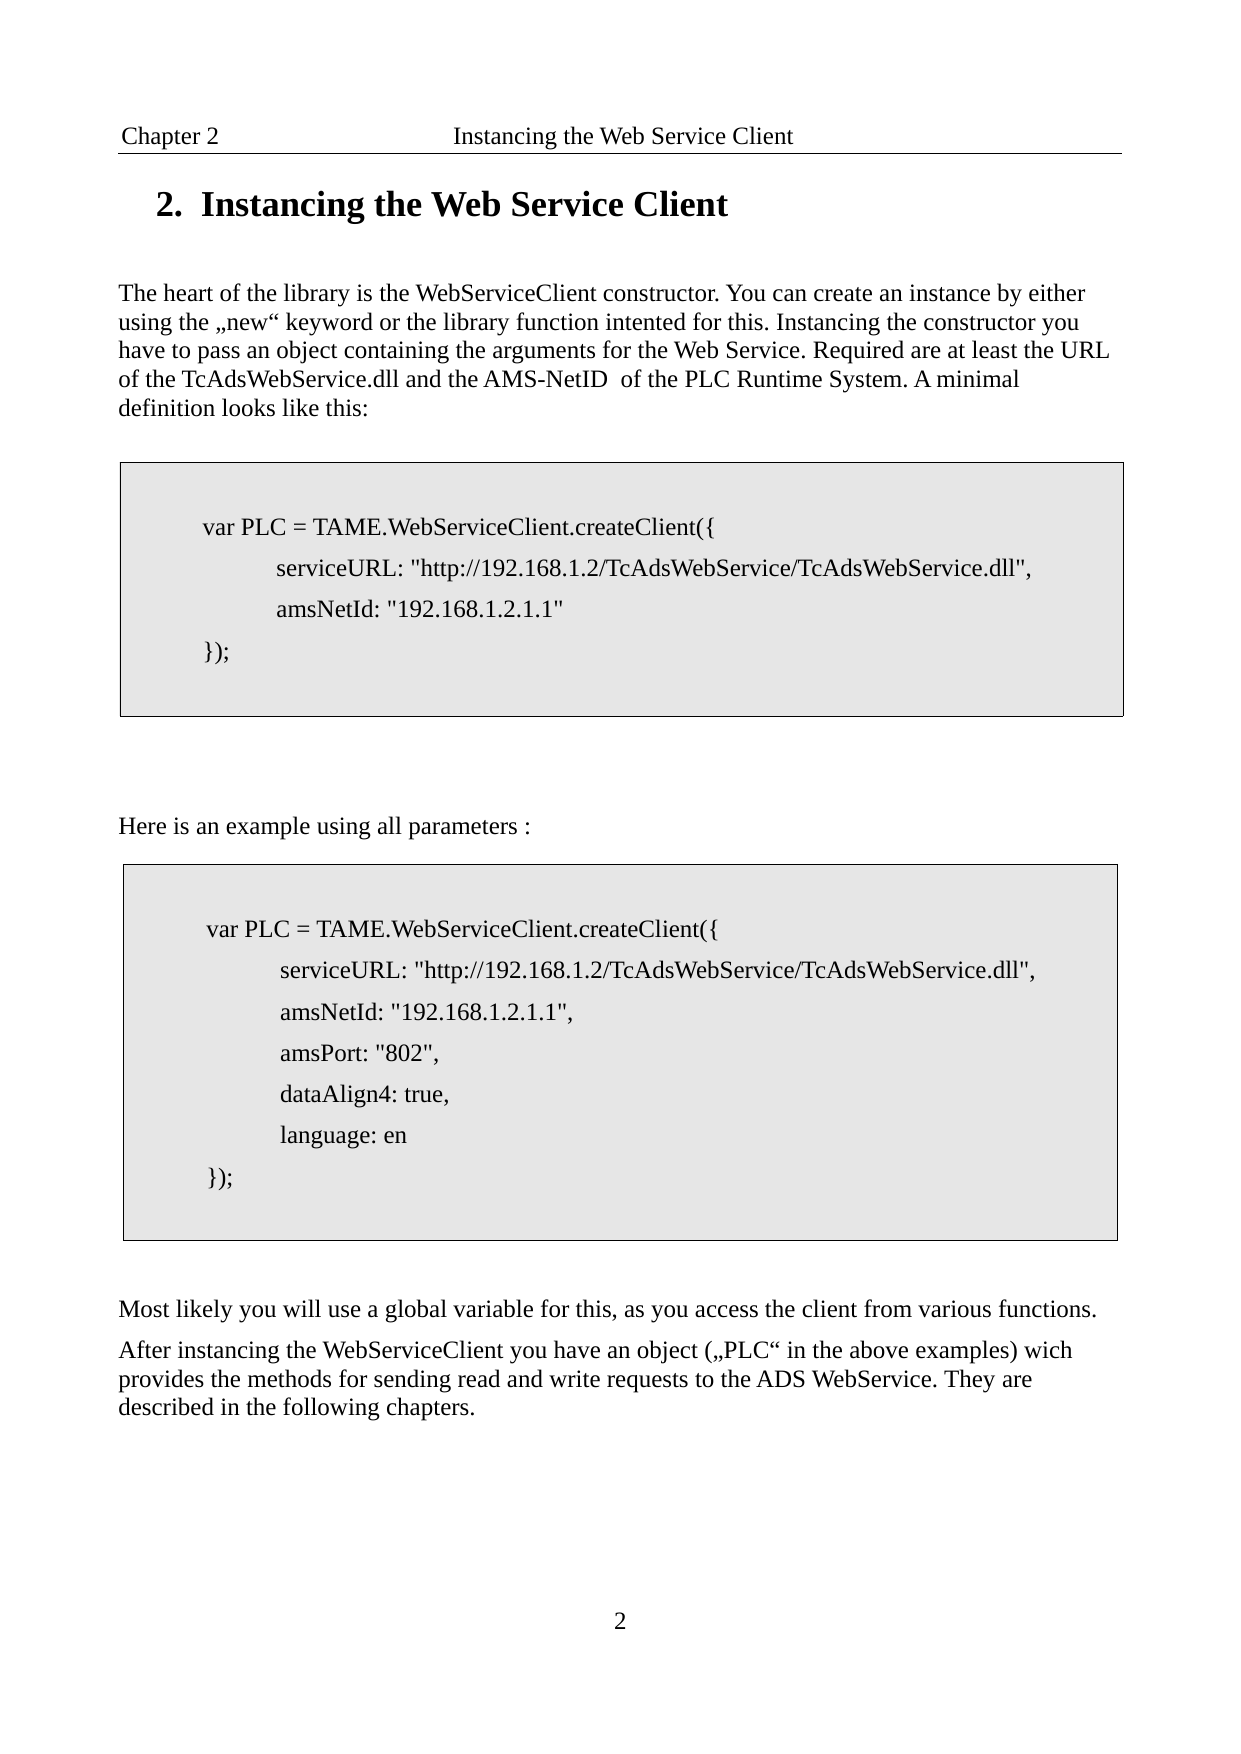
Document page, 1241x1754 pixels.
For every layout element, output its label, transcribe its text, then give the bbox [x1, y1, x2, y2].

text amsPort: "802", [132, 1038, 1108, 1067]
text }); [128, 636, 1114, 664]
text amsNetId: "192.168.1.2.1.1", [132, 997, 1108, 1025]
text Most likely you will use a global variable for this, as you access the client from various functions. [118, 1294, 1122, 1322]
text language: en [132, 1120, 1108, 1149]
text var PLC = TAME.WebServiceClient.createClient({ [128, 512, 1114, 541]
text dataAlign4: true, [132, 1079, 1108, 1108]
text var PLC = TAME.WebServiceClient.createClient({ [132, 914, 1108, 943]
text The heart of the library is the WebServiceClient constructor. You can create an instance by either using the „new“ keyword or the library function intented for this. Instancing the constructor you have to pass an object containing the arguments for the Web Service. Required are at least the URL of the TcAdsWebService.dll and the AMS-NetID of the PLC Runtime System. A minimal definition looks like this: [118, 278, 1122, 422]
text After instancing the WebServiceClient you have an object („PLC“ in the above examples) wich provides the methods for sending read and write requests to the ADS WebService. They are described in the following chapters. [118, 1335, 1122, 1421]
text Here is an example using all parameters : [118, 811, 1122, 839]
text amsNetId: "192.168.1.2.1.1" [128, 594, 1114, 623]
text serviceURL: "http://192.168.1.2/TcAdsWebService/TcAdsWebService.dll", [132, 955, 1108, 984]
text }); [132, 1162, 1108, 1190]
subtitle Instancing the Web Service Client [156, 182, 1122, 224]
text serviceURL: "http://192.168.1.2/TcAdsWebService/TcAdsWebService.dll", [128, 553, 1114, 582]
